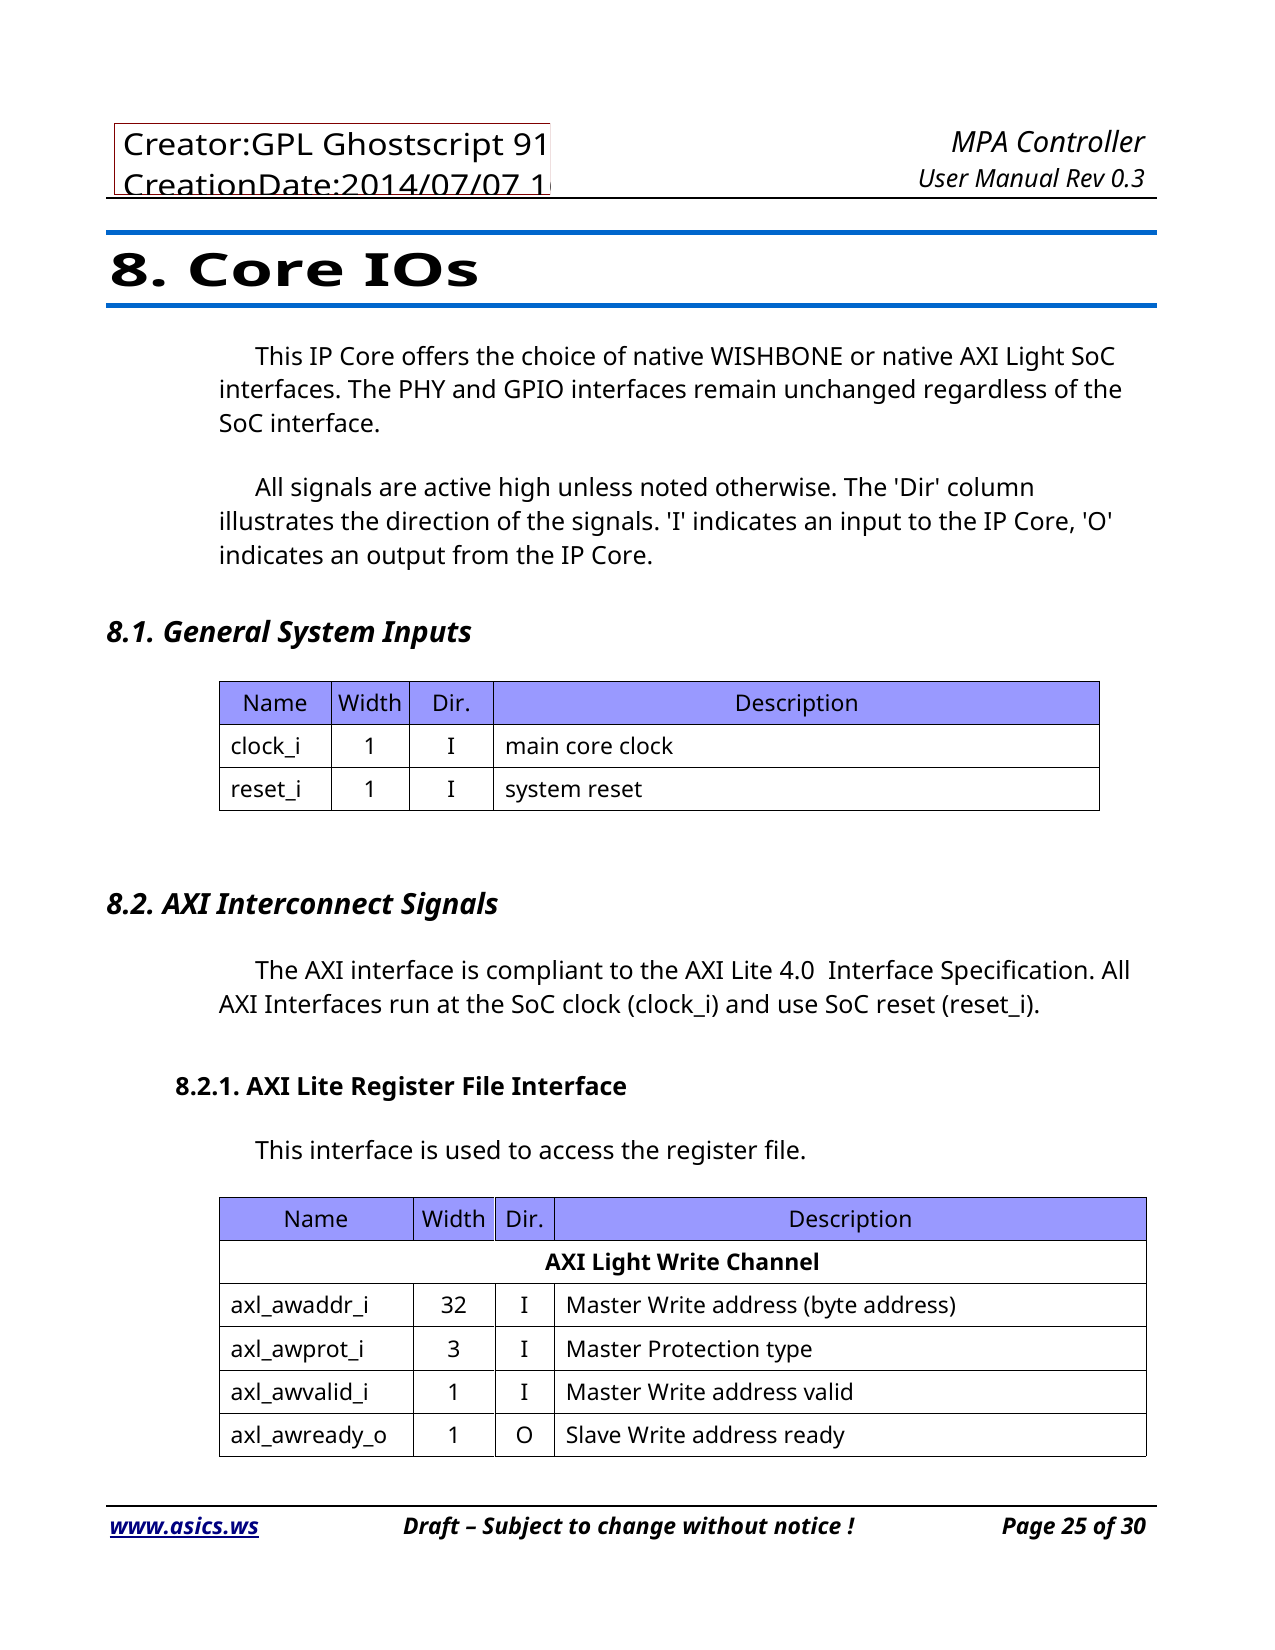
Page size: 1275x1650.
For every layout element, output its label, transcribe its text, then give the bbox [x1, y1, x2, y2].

subtitle General System Inputs [106, 611, 1157, 651]
table_cell axl_awprot_i [220, 1327, 413, 1370]
table_cell I [496, 1327, 554, 1370]
table_header Width [332, 682, 409, 724]
table_cell O [496, 1414, 554, 1456]
table_cell Slave Write address ready [555, 1414, 1146, 1456]
table_cell 1 [414, 1414, 494, 1456]
text The AXI interface is compliant to the AXI Lite 4.0 Interface Specification. All AXI Interfaces run at the SoC clock (clock_i) and use SoC reset (reset_i). [219, 953, 1157, 1021]
table_cell 1 [414, 1371, 494, 1413]
subtitle AXI Lite Register File Interface [175, 1069, 1157, 1103]
table_cell 32 [414, 1284, 494, 1326]
table_header Name [220, 682, 331, 724]
table_cell main core clock [494, 725, 1099, 767]
table_cell axl_awaddr_i [220, 1284, 413, 1326]
text All signals are active high unless noted otherwise. The 'Dir' column illustrates the direction of the signals. 'I' indicates an input to the IP Core, 'O' indicates an output from the IP Core. [219, 470, 1157, 572]
table_header Width [414, 1198, 494, 1240]
table_cell clock_i [220, 725, 331, 767]
table_cell Master Write address (byte address) [555, 1284, 1146, 1326]
table_cell axl_awvalid_i [220, 1371, 413, 1413]
table_cell AXI Light Write Channel [220, 1241, 1146, 1283]
subtitle AXI Interconnect Signals [106, 883, 1157, 923]
table_cell system reset [494, 768, 1099, 810]
text This interface is used to access the register file. [219, 1133, 1157, 1167]
table_cell Master Write address valid [555, 1371, 1146, 1413]
table_cell 1 [332, 768, 409, 810]
table_cell I [496, 1284, 554, 1326]
table_cell 3 [414, 1327, 494, 1370]
table_cell I [496, 1371, 554, 1413]
table_cell I [410, 725, 493, 767]
table_header Dir. [496, 1198, 554, 1240]
table_cell I [410, 768, 493, 810]
table_cell 1 [332, 725, 409, 767]
table_header Name [220, 1198, 413, 1240]
table_header Description [555, 1198, 1146, 1240]
table_cell axl_awready_o [220, 1414, 413, 1456]
subtitle Core IOs [106, 235, 1157, 303]
table_cell reset_i [220, 768, 331, 810]
table_cell Master Protection type [555, 1327, 1146, 1370]
table_header Dir. [410, 682, 493, 724]
text This IP Core offers the choice of native WISHBONE or native AXI Light SoC interfaces. The PHY and GPIO interfaces remain unchanged regardless of the SoC interface. [219, 338, 1157, 440]
table_header Description [494, 682, 1099, 724]
